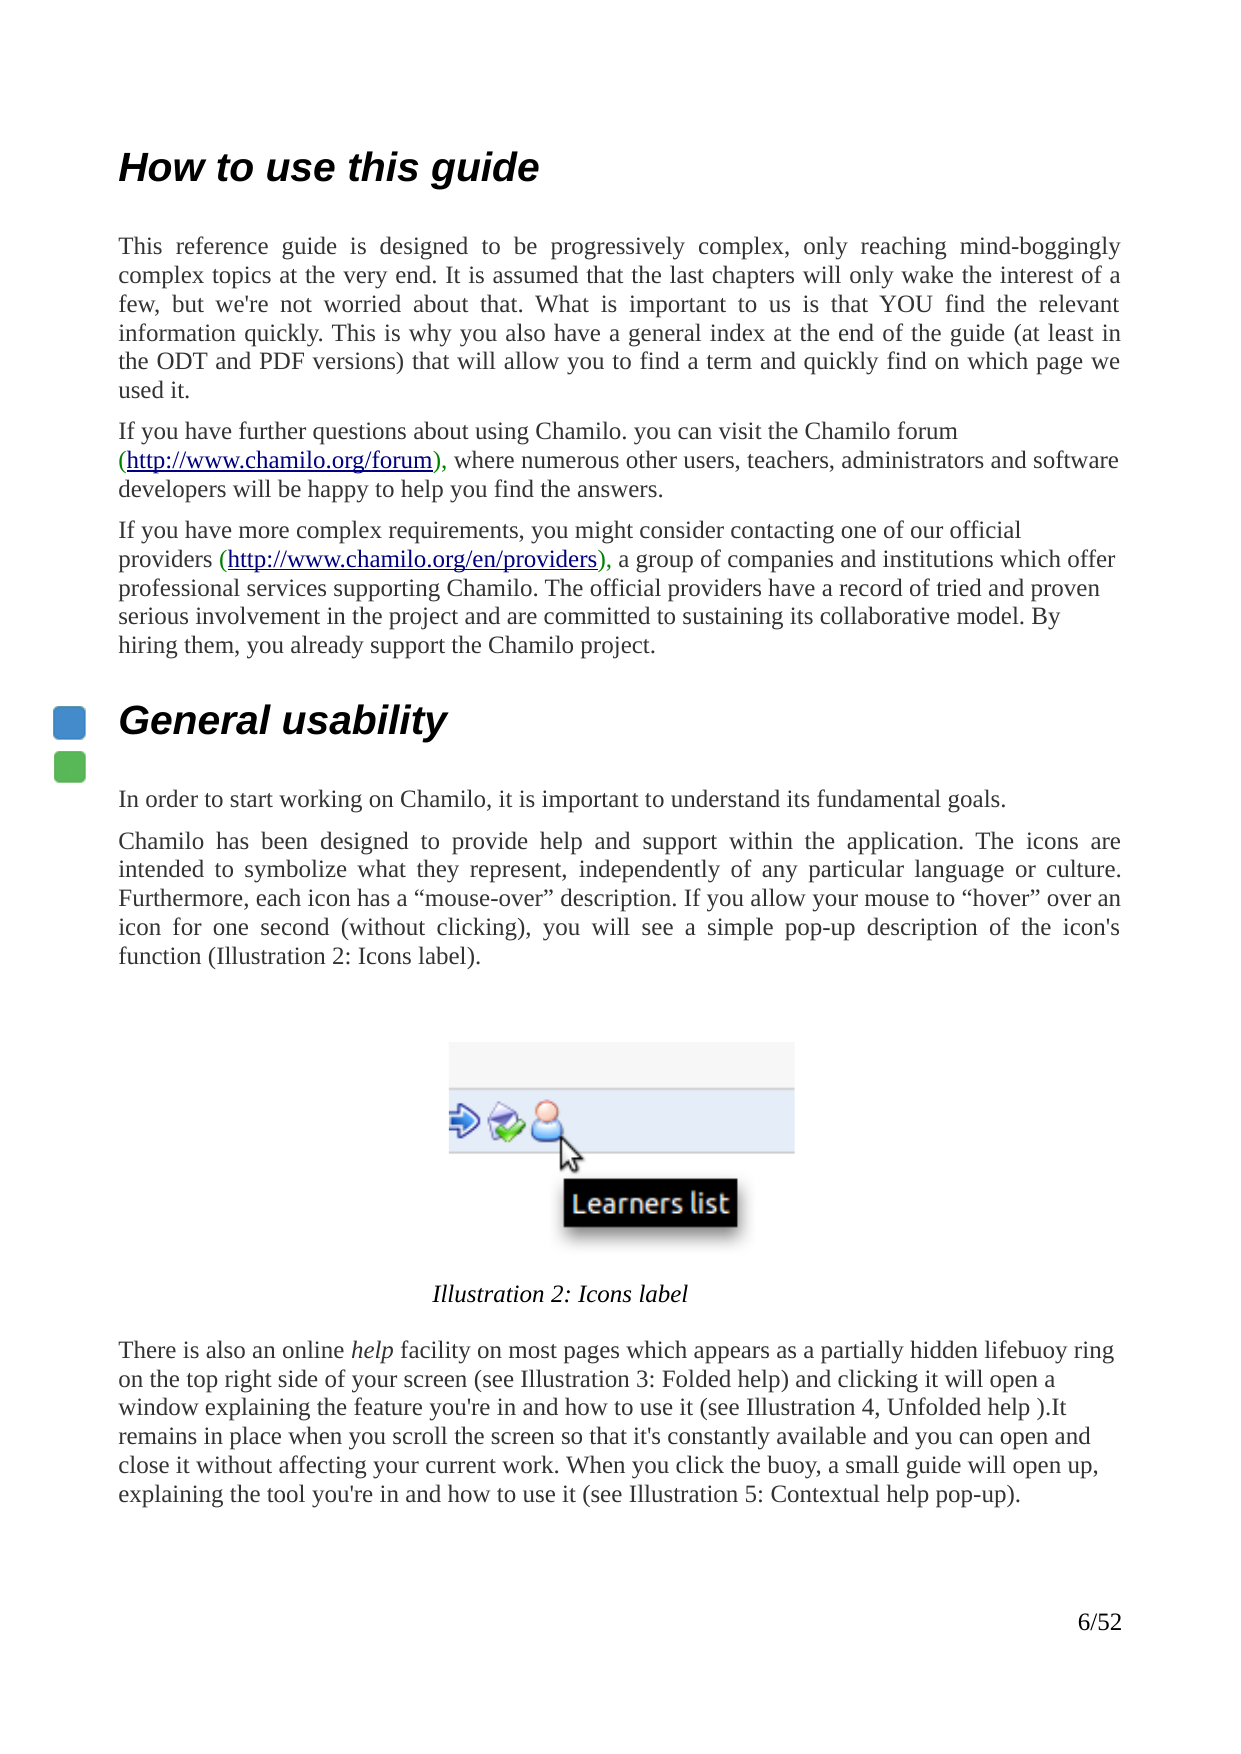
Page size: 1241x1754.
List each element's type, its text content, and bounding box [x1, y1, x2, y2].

text There is also an online help facility on most pages which appears as a partially hidden lifebuoy ring on the top right side of your screen (see Illustration 3: Folded help) and clicking it will open a window explaining the feature you're in and how to use it (see Illustration 4, Unfolded help ).It remains in place when you scroll the screen so that it's constantly available and you can open and close it without affecting your current work. When you click the buoy, a small guide will open up, explaining the tool you're in and how to use it (see Illustration 5: Contextual help pop-up). [118, 1335, 1122, 1507]
picture [52, 706, 87, 741]
text This reference guide is designed to be progressively complex, only reaching mind-boggingly complex topics at the very end. It is assumed that the last chapters will only wake the interest of a few, but we're not worried about that. What is important to us is that YOU find the relevant information quickly. This is why you also have a general index at the end of the guide (at least in the ODT and PDF versions) that will allow you to find a term and quickly find on which page we used it. [118, 231, 1122, 404]
picture [53, 750, 87, 784]
text If you have more complex requirements, you might consider contacting one of our official providers (http://www.chamilo.org/en/providers), a group of companies and institutions which offer professional services supporting Chamilo. The official providers have a record of tried and proven serious involvement in the project and are committed to sustaining its collaborative model. By hiring them, you already support the Chamilo project. [118, 515, 1122, 659]
text In order to start working on Chamilo, it is important to understand its fundamental goals. [118, 784, 1122, 813]
picture [448, 1042, 795, 1270]
text Chamilo has been designed to provide help and support within the application. The icons are intended to symbolize what they represent, independently of any particular language or culture. Furthermore, each icon has a “mouse-over” description. If you allow your mouse to “hover” over an icon for one second (without clicking), you will see a simple pop-up description of the icon's function (Illustration 2: Icons label). [118, 826, 1122, 969]
text If you have further questions about using Chamilo. you can visit the Chamilo forum (http://www.chamilo.org/forum), where numerous other users, teachers, administrators and software developers will be happy to help you find the answers. [118, 416, 1122, 503]
subtitle General usability [118, 696, 1122, 743]
subtitle How to use this guide [118, 143, 1122, 190]
text Illustration 2: Icons label [432, 1279, 808, 1304]
